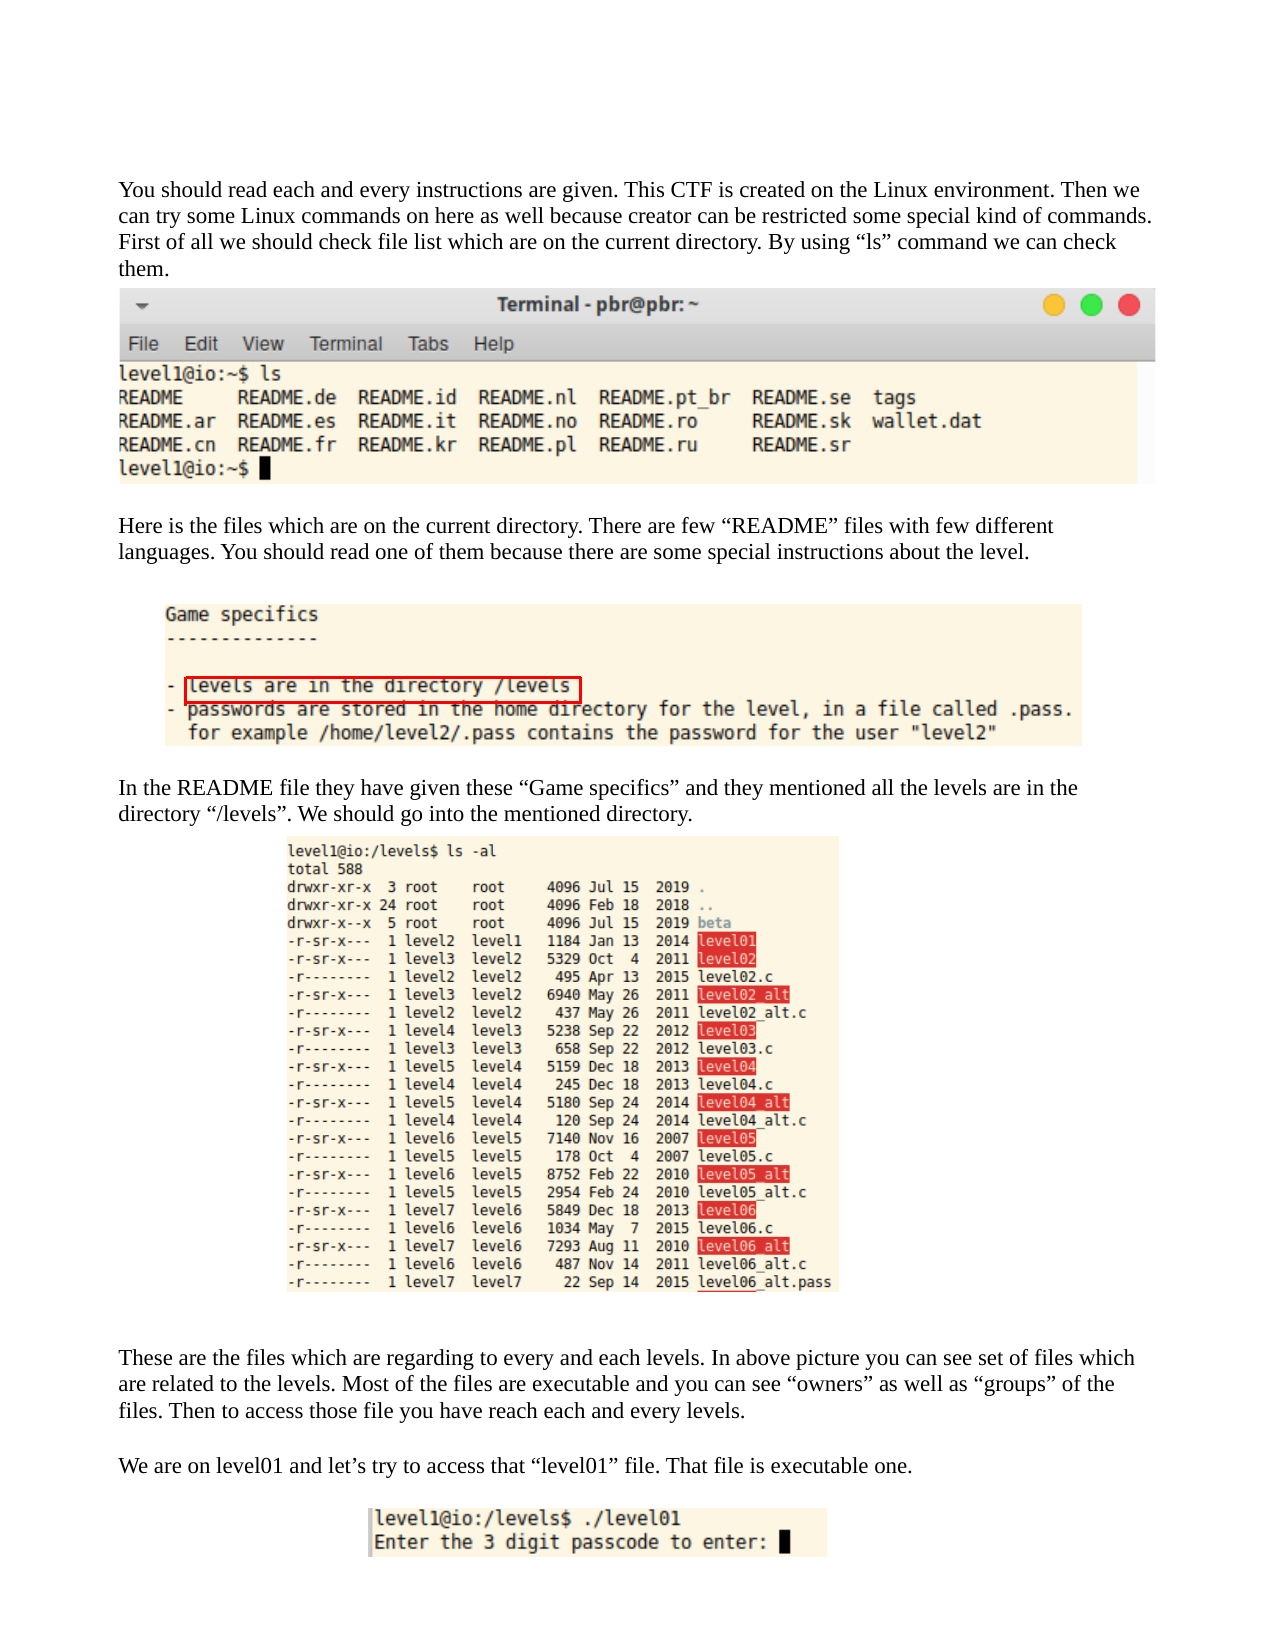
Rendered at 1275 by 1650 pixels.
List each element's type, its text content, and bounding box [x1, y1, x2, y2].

picture [286, 836, 840, 1292]
text In the README file they have given these “Game specifics” and they mentioned all the levels are in the directory “/levels”. We should go into the mentioned directory. [118, 774, 1157, 827]
picture [164, 604, 1082, 746]
text You should read each and every instructions are given. This CTF is created on the Linux environment. Then we can try some Linux commands on here as well because creator can be restricted some special kind of commands. First of all we should check file list which are on the current directory. By using “ls” command we can check them. [118, 176, 1157, 281]
text We are on level01 and let’s try to access that “level01” file. That file is executable one. [118, 1452, 1157, 1478]
picture [368, 1508, 828, 1557]
text Here is the files which are on the current directory. There are few “README” files with few different languages. You should read one of them because there are some special instructions about the level. [118, 512, 1157, 565]
text These are the files which are regarding to every and each levels. In above picture you can see set of files which are related to the levels. Most of the files are executable and you can see “owners” as well as “groups” of the files. Then to access those file you have reach each and every levels. [118, 1344, 1157, 1423]
picture [119, 288, 1156, 484]
